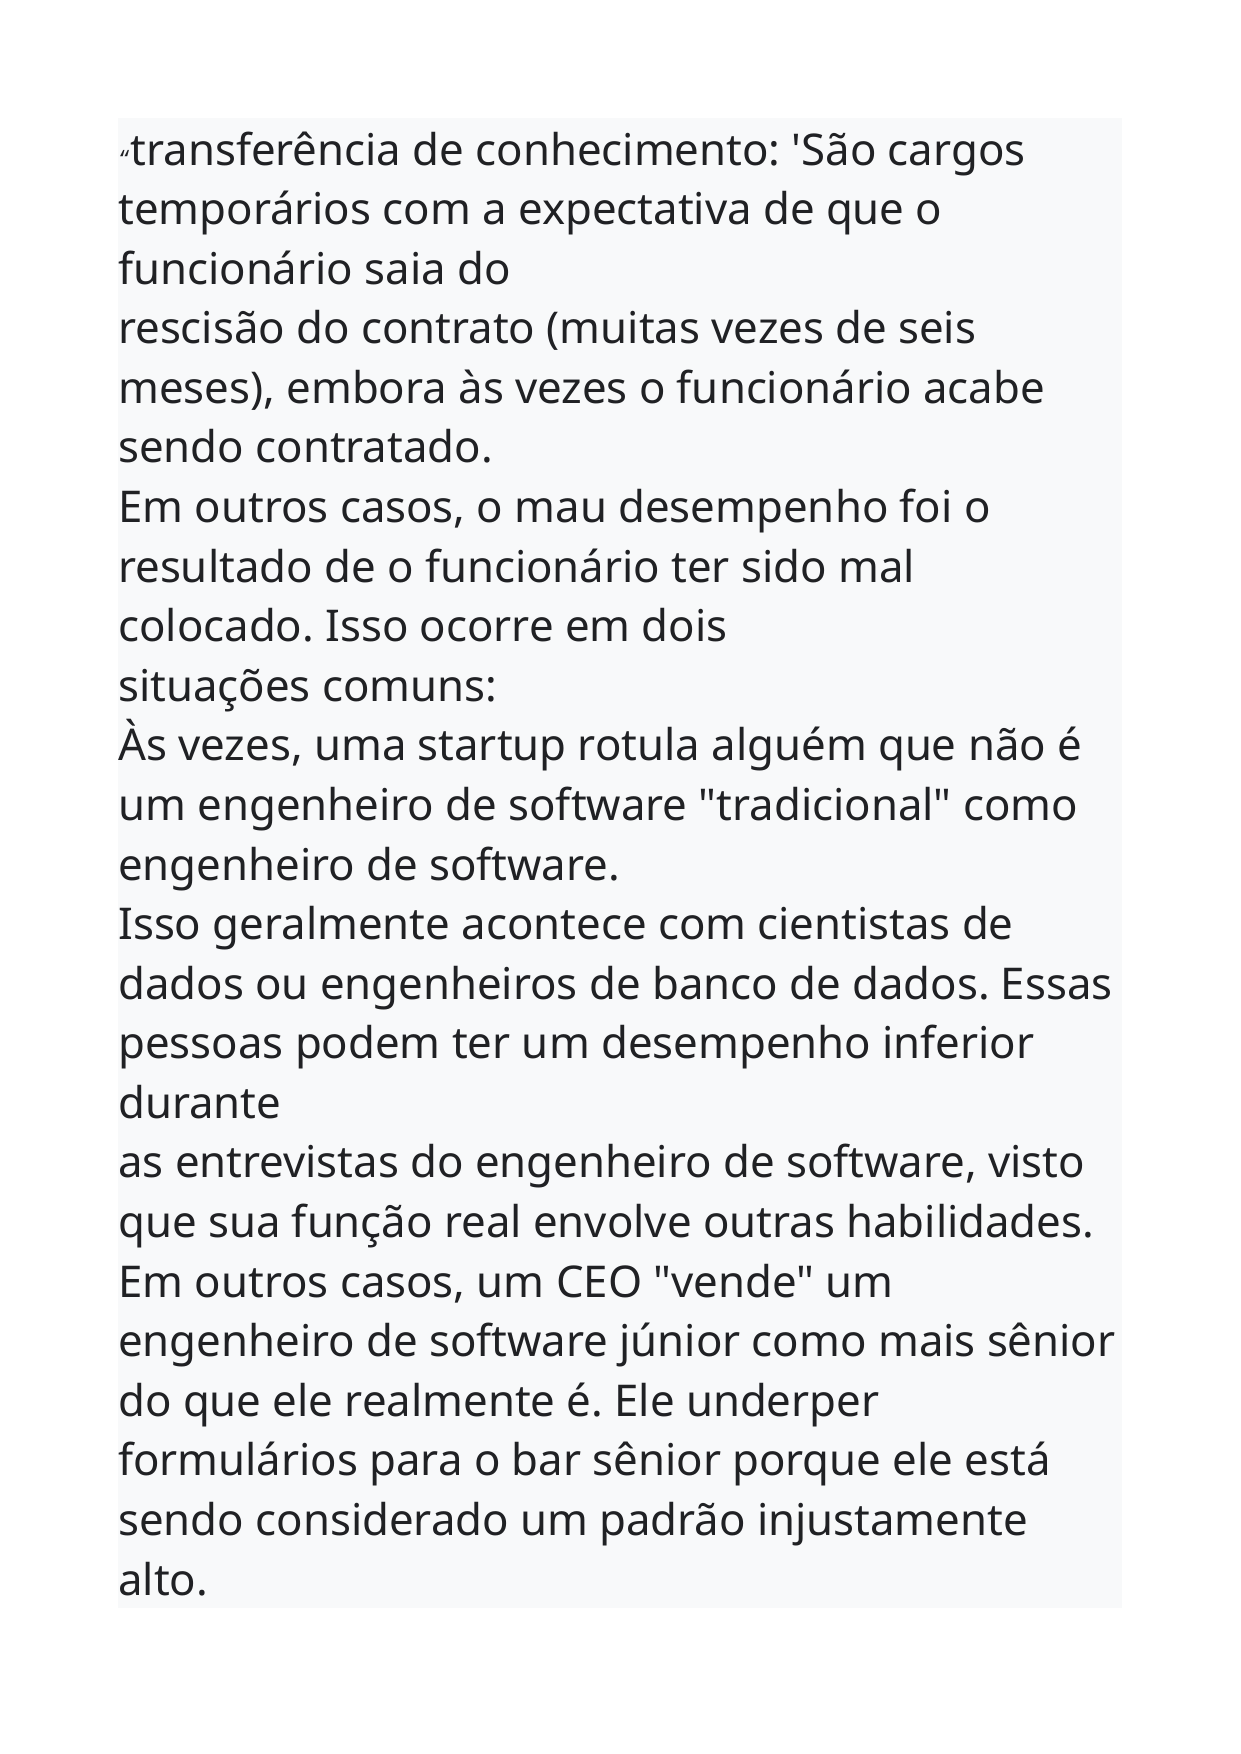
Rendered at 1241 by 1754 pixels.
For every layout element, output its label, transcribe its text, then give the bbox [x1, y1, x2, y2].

text Em outros casos, um CEO "vende" um engenheiro de software júnior como mais sênior do que ele realmente é. Ele underper [118, 1250, 1122, 1429]
text Isso geralmente acontece com cientistas de dados ou engenheiros de banco de dados. Essas pessoas podem ter um desempenho inferior durante [118, 893, 1122, 1131]
text rescisão do contrato (muitas vezes de seis meses), embora às vezes o funcionário acabe sendo contratado. [118, 297, 1122, 476]
text formulários para o bar sênior porque ele está sendo considerado um padrão injustamente alto. [118, 1429, 1122, 1608]
text situações comuns: [118, 654, 1122, 714]
text Às vezes, uma startup rotula alguém que não é um engenheiro de software "tradicional" como engenheiro de software. [118, 714, 1122, 893]
text Em outros casos, o mau desempenho foi o resultado de o funcionário ter sido mal colocado. Isso ocorre em dois [118, 476, 1122, 654]
text “transferência de conhecimento: 'São cargos temporários com a expectativa de que o funcionário saia do [118, 118, 1122, 297]
text as entrevistas do engenheiro de software, visto que sua função real envolve outras habilidades. [118, 1131, 1122, 1250]
